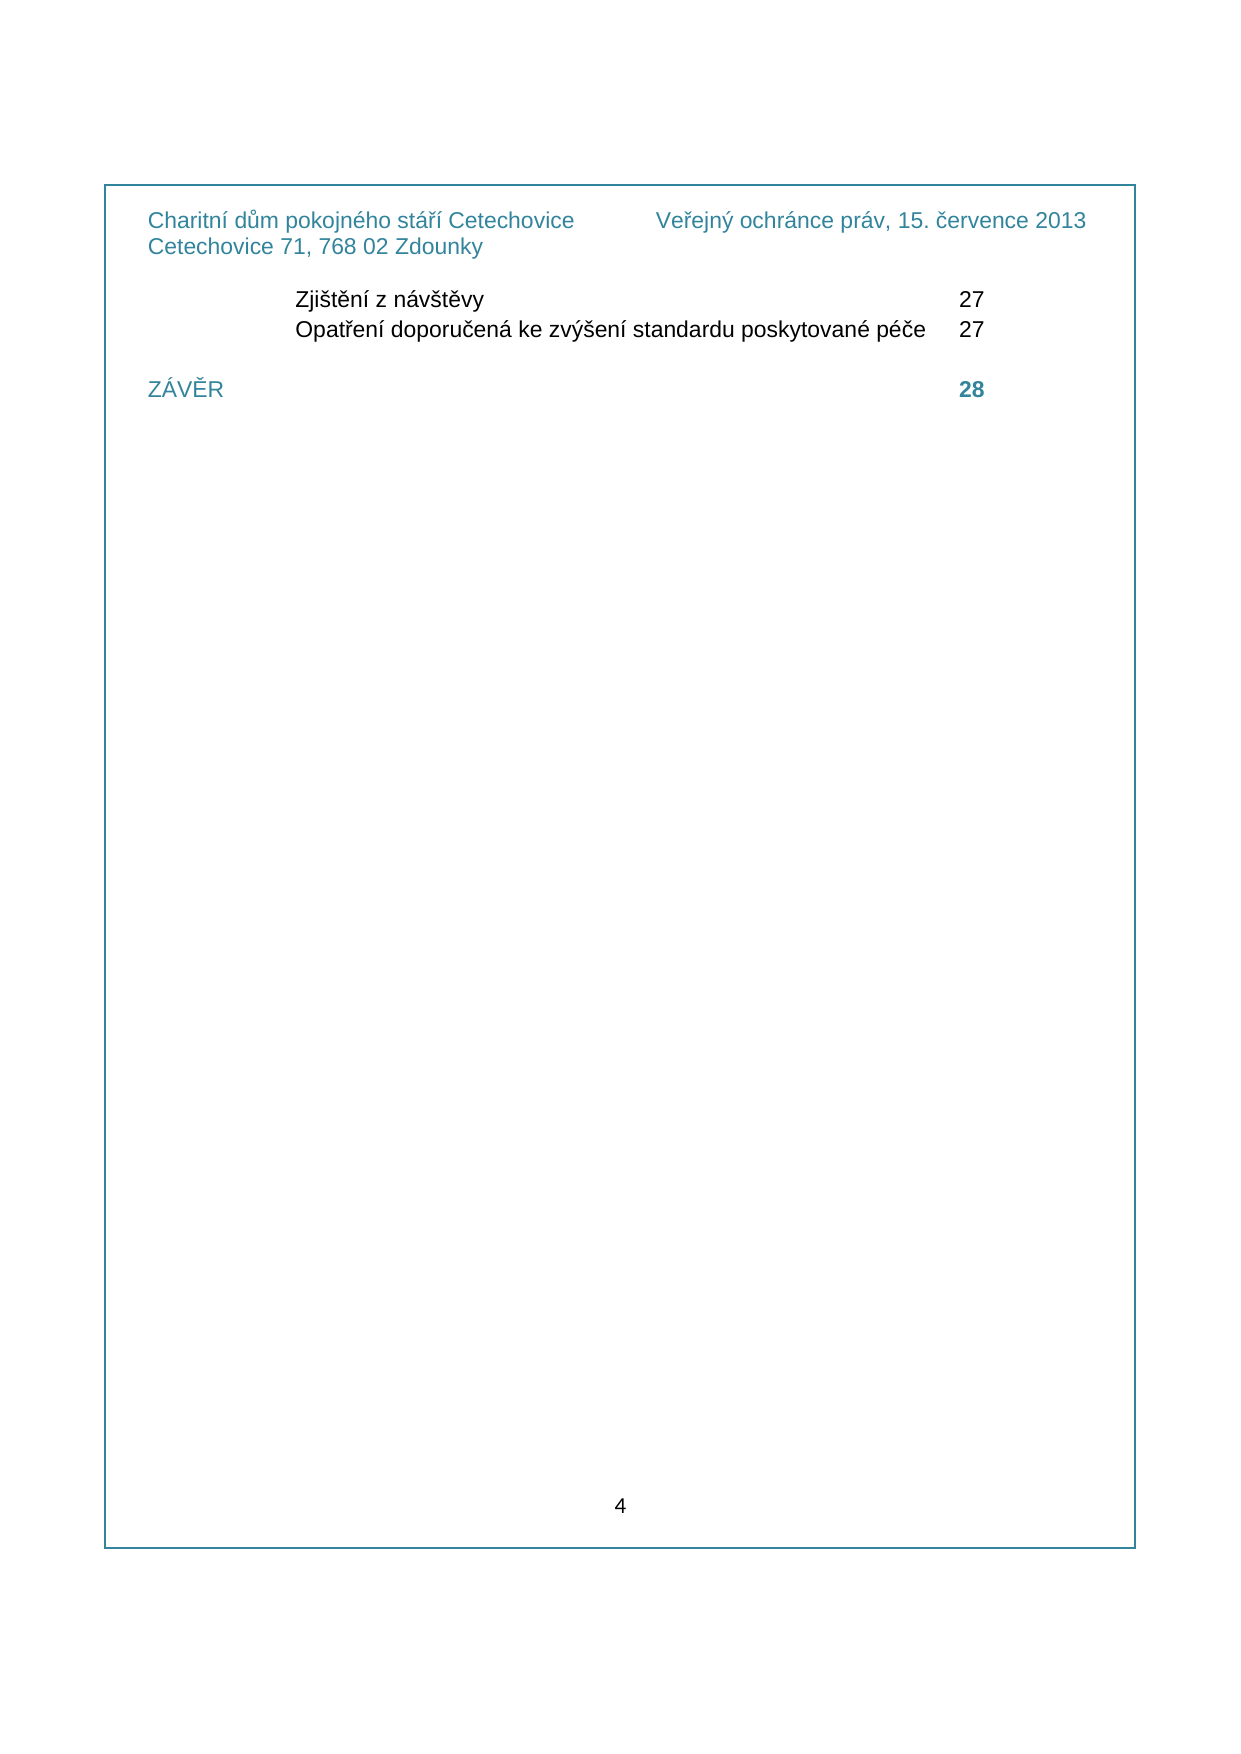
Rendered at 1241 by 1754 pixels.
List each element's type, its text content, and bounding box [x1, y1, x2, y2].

text Zjištění z návštěvy 27 [148, 286, 1092, 312]
text ZÁVĚR 28 [148, 376, 1092, 403]
text Opatření doporučená ke zvýšení standardu poskytované péče 27 [148, 316, 1092, 342]
